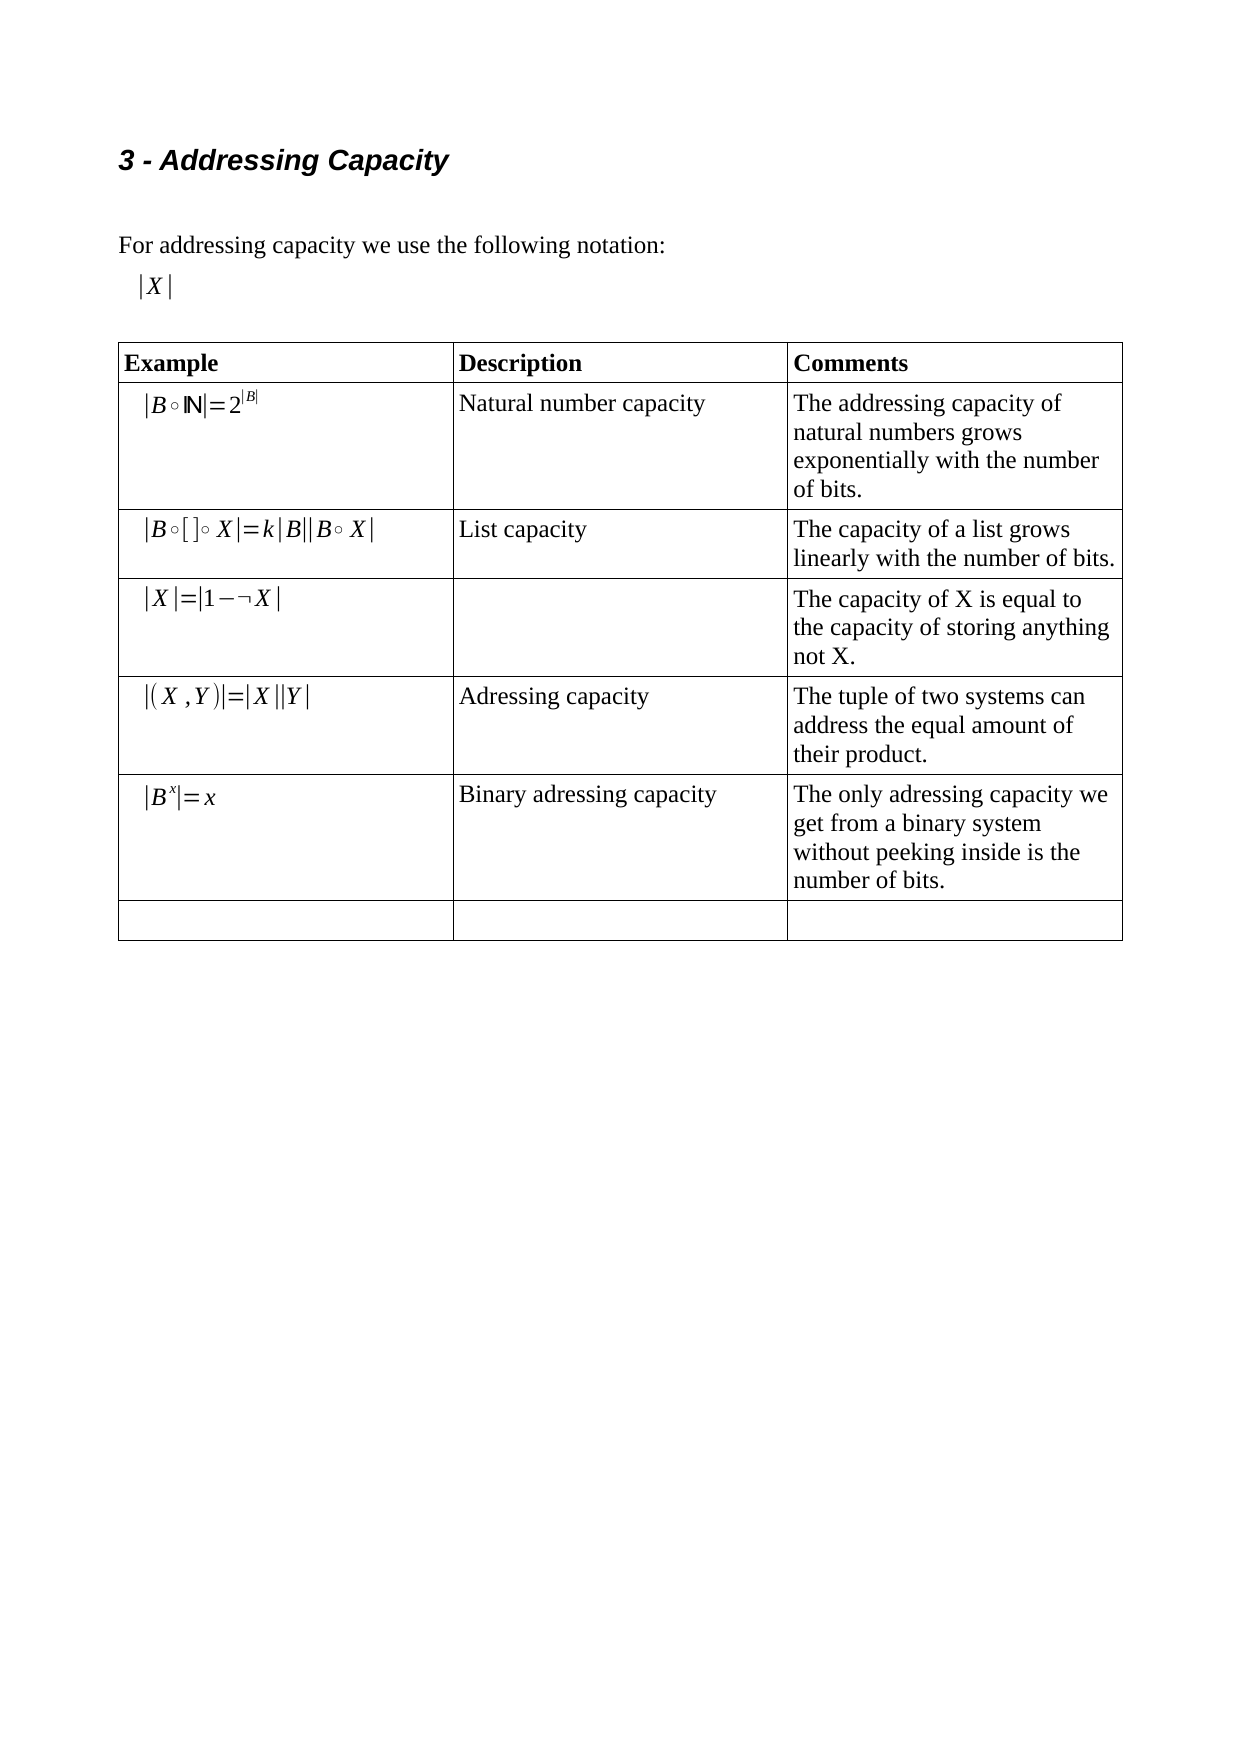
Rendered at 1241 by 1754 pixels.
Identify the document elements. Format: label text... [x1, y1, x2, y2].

table_header Example [119, 343, 453, 382]
table_cell Adressing capacity [454, 677, 787, 773]
table_cell Binary adressing capacity [454, 775, 787, 900]
table_cell [454, 901, 787, 940]
table_cell [119, 901, 453, 940]
table_cell List capacity [454, 510, 787, 578]
table_header Comments [788, 343, 1122, 382]
table_cell The capacity of X is equal to the capacity of storing anything not X. [788, 579, 1122, 676]
table_cell The capacity of a list grows linearly with the number of bits. [788, 510, 1122, 578]
table_cell [119, 775, 453, 900]
table_cell The only adressing capacity we get from a binary system without peeking inside is the number of bits. [788, 775, 1122, 900]
table_header Description [454, 343, 787, 382]
table_cell [119, 383, 453, 509]
table_cell [788, 901, 1122, 940]
table_cell Natural number capacity [454, 383, 787, 509]
subtitle 3 - Addressing Capacity [118, 143, 1122, 177]
table_cell [119, 677, 453, 773]
table_cell [119, 510, 453, 578]
table_cell The addressing capacity of natural numbers grows exponentially with the number of bits. [788, 383, 1122, 509]
table_cell [454, 579, 787, 676]
text For addressing capacity we use the following notation: [118, 230, 1122, 259]
table_cell [119, 579, 453, 676]
table_cell The tuple of two systems can address the equal amount of their product. [788, 677, 1122, 773]
